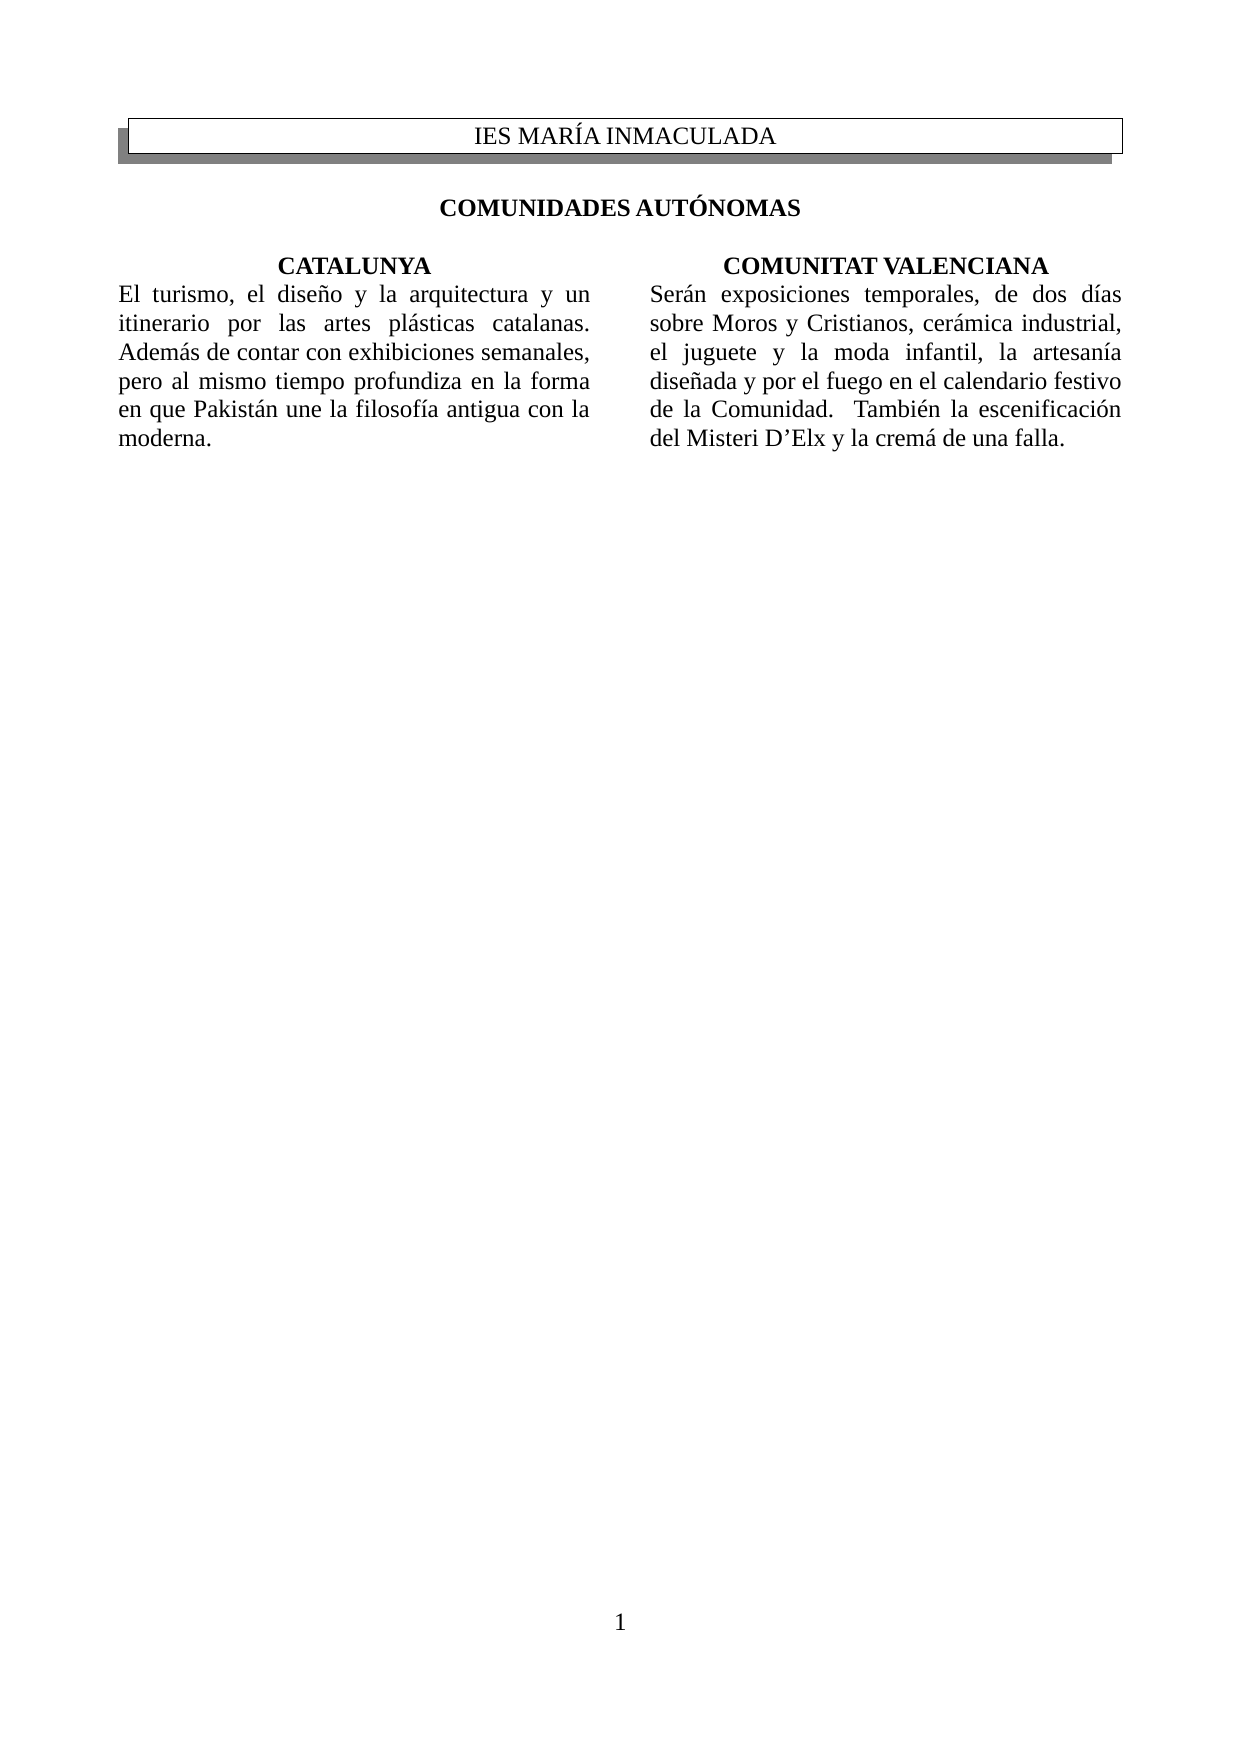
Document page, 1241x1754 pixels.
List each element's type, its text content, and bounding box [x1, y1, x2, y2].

text El turismo, el diseño y la arquitectura y un itinerario por las artes plásticas catalanas. Además de contar con exhibiciones semanales, pero al mismo tiempo profundiza en la forma en que Pakistán une la filosofía antigua con la moderna. [118, 279, 591, 452]
text COMUNIDADES AUTÓNOMAS [118, 193, 1122, 222]
text CATALUNYA [118, 251, 591, 279]
text COMUNITAT VALENCIANA [649, 251, 1122, 279]
text Serán exposiciones temporales, de dos días sobre Moros y Cristianos, cerámica industrial, el juguete y la moda infantil, la artesanía diseñada y por el fuego en el calendario festivo de la Comunidad. También la escenificación del Misteri D’Elx y la cremá de una falla. [649, 279, 1122, 452]
